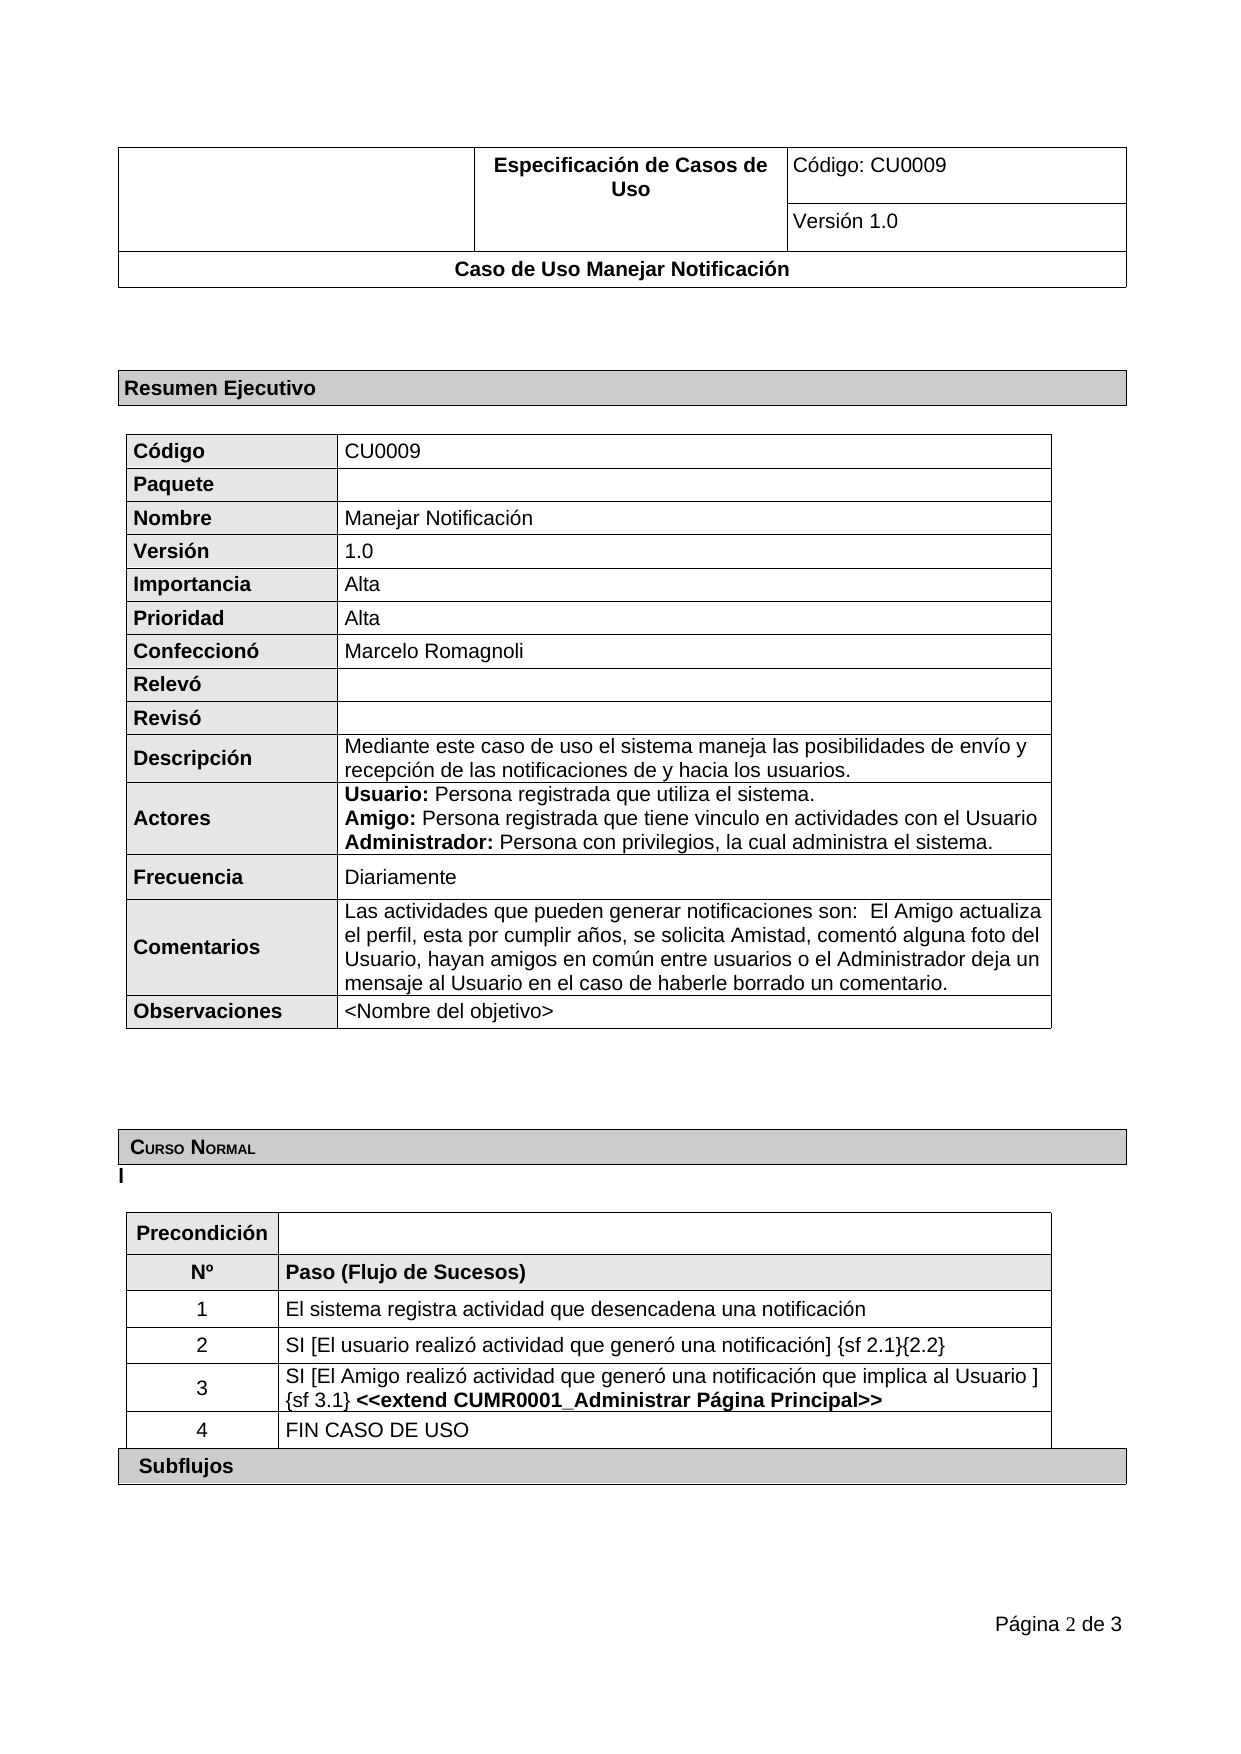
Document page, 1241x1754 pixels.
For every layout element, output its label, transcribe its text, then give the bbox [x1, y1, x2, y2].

table_cell Mediante este caso de uso el sistema maneja las posibilidades de envío y recepción de las notificaciones de y hacia los usuarios. [338, 735, 1051, 782]
table_cell Versión [127, 535, 337, 567]
table_cell 2 [127, 1328, 278, 1363]
table_header [279, 1213, 1051, 1254]
table_header Curso Normal [119, 1130, 1126, 1164]
table_cell Diariamente [338, 855, 1051, 899]
table_cell 4 [127, 1412, 278, 1448]
table_cell Relevó [127, 669, 337, 701]
table_cell Importancia [127, 569, 337, 601]
table_cell SI [El usuario realizó actividad que generó una notificación] {sf 2.1}{2.2} [279, 1328, 1051, 1363]
table_cell Comentarios [127, 900, 337, 995]
table_cell Subflujos [119, 1449, 1126, 1483]
table_cell 1 [127, 1291, 278, 1327]
table_cell Confeccionó [127, 635, 337, 667]
table_cell Alta [338, 569, 1051, 601]
table_header CU0009 [338, 435, 1051, 467]
table_cell Manejar Notificación [338, 502, 1051, 534]
table_cell Las actividades que pueden generar notificaciones son: El Amigo actualiza el perfil, esta por cumplir años, se solicita Amistad, comentó alguna foto del Usuario, hayan amigos en común entre usuarios o el Administrador deja un mensaje al Usuario en el caso de haberle borrado un comentario. [338, 900, 1051, 995]
table_cell [118, 1327, 126, 1363]
table_cell [1052, 1411, 1126, 1448]
text l [118, 1165, 1122, 1188]
table_header Resumen Ejecutivo [119, 371, 1126, 405]
table_cell 3 [127, 1364, 278, 1411]
table_cell Paso (Flujo de Sucesos) [279, 1255, 1051, 1290]
table_header [1052, 1212, 1126, 1254]
table_cell [118, 1290, 126, 1327]
table_header Código [127, 435, 337, 467]
table_cell [118, 1254, 126, 1290]
table_cell Paquete [127, 469, 337, 501]
table_cell [1052, 1290, 1126, 1327]
table_cell [1052, 1363, 1126, 1411]
table_cell SI [El Amigo realizó actividad que generó una notificación que implica al Usuario ] {sf 3.1} <<extend CUMR0001_Administrar Página Principal>> [279, 1364, 1051, 1411]
table_cell <Nombre del objetivo> [338, 996, 1051, 1028]
table_cell [338, 669, 1051, 701]
table_cell El sistema registra actividad que desencadena una notificación [279, 1291, 1051, 1327]
table_cell Prioridad [127, 602, 337, 634]
table_cell [1052, 1327, 1126, 1363]
table_cell Usuario: Persona registrada que utiliza el sistema. Amigo: Persona registrada que tiene vinculo en actividades con el Usuario Administrador: Persona con privilegios, la cual administra el sistema. [338, 783, 1051, 854]
table_cell [1052, 1254, 1126, 1290]
table_cell Frecuencia [127, 855, 337, 899]
table_cell Nombre [127, 502, 337, 534]
table_header [118, 1212, 126, 1254]
table_cell Alta [338, 602, 1051, 634]
table_header Precondición [127, 1213, 278, 1254]
table_cell Actores [127, 783, 337, 854]
table_cell Descripción [127, 735, 337, 782]
table_cell Nº [127, 1255, 278, 1290]
table_cell Observaciones [127, 996, 337, 1028]
table_cell [118, 1411, 126, 1448]
table_cell FIN CASO DE USO [279, 1412, 1051, 1448]
table_cell [118, 1363, 126, 1411]
table_cell [338, 469, 1051, 501]
table_cell Marcelo Romagnoli [338, 635, 1051, 667]
table_cell [338, 702, 1051, 734]
table_cell 1.0 [338, 535, 1051, 567]
table_cell Revisó [127, 702, 337, 734]
